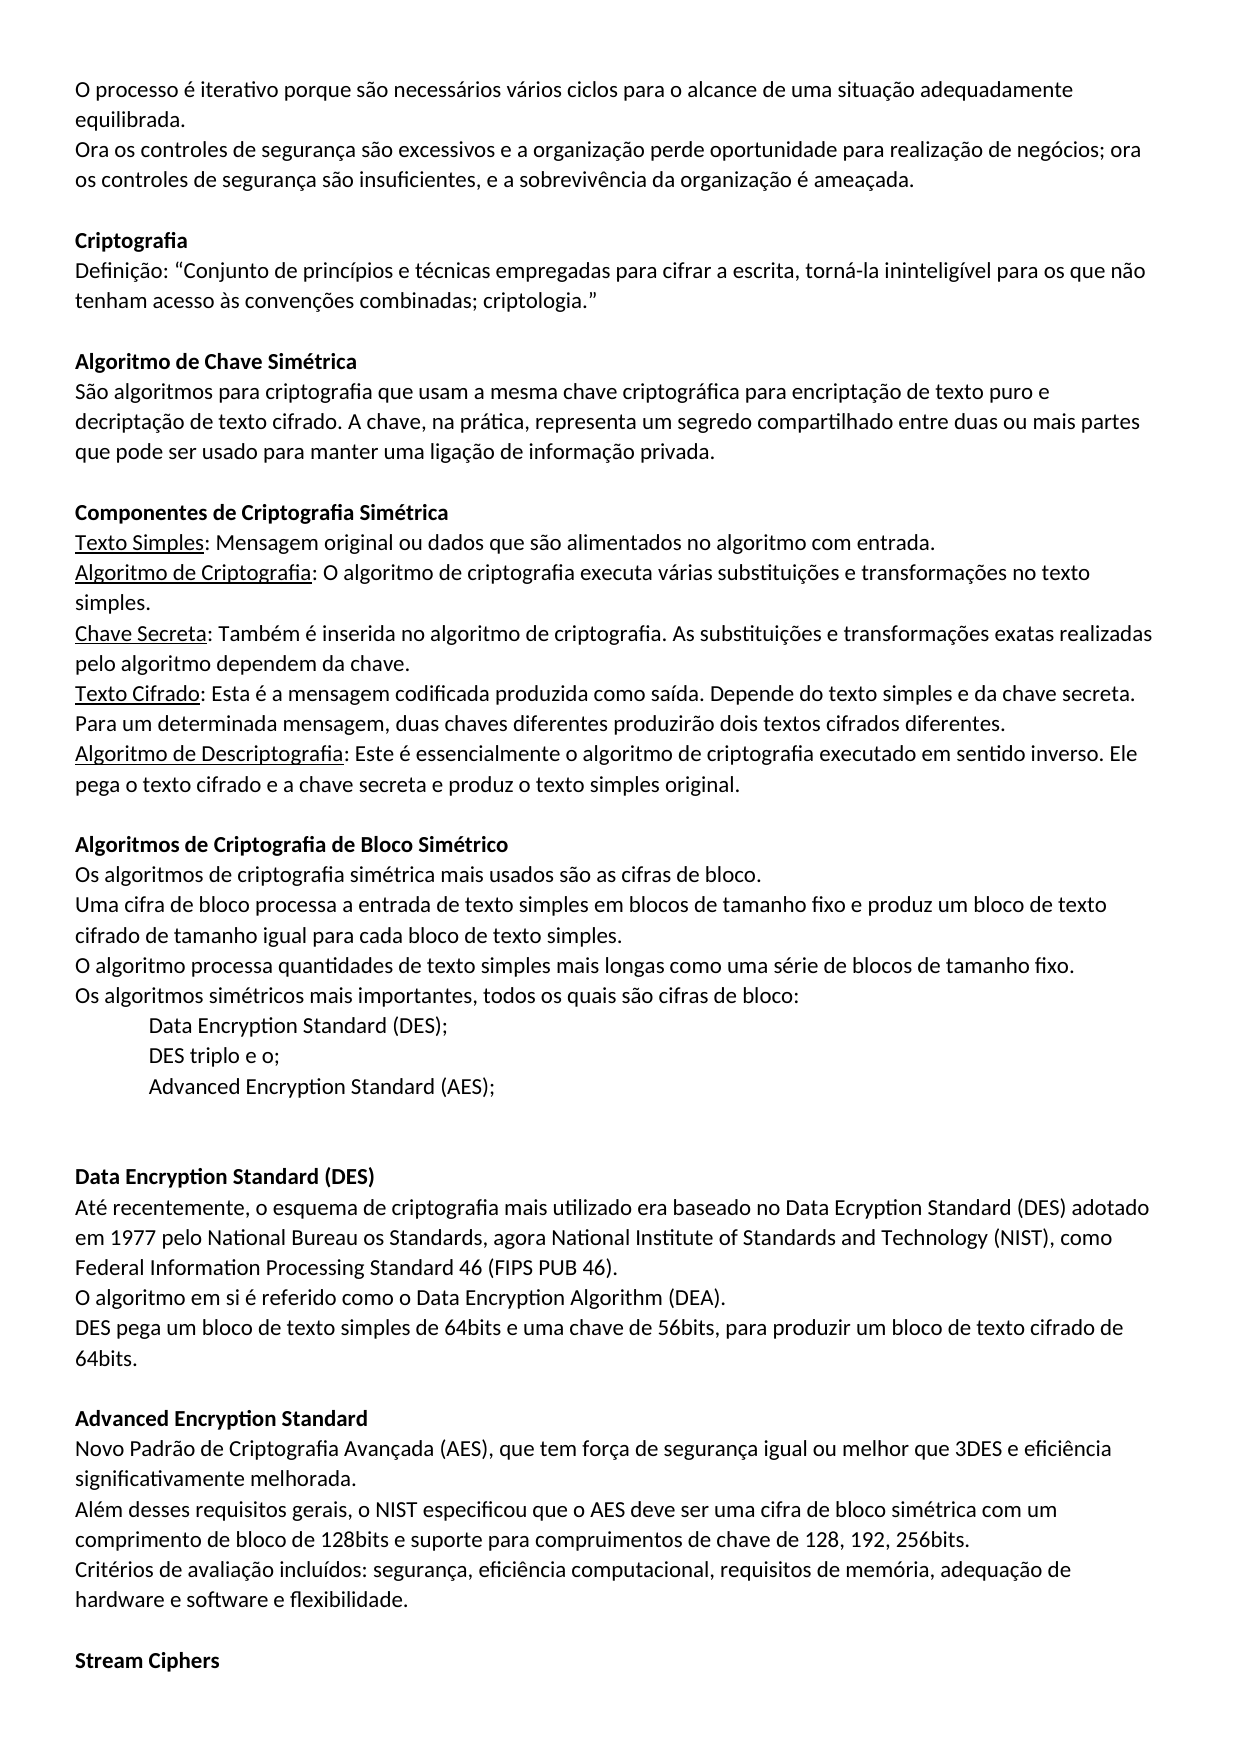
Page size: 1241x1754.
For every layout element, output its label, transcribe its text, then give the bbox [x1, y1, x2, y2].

text Advanced Encryption Standard [75, 1132, 1165, 1160]
text Além desses requisitos gerais, o NIST especificou que o AES deve ser uma cifra de bloco simétrica com um comprimento de bloco de 128bits e suporte para compruimentos de chave de 128, 192, 256bits. [75, 1223, 1165, 1281]
text Critérios de avaliação incluídos: segurança, eficiência computacional, requisitos de memória, adequação de hardware e software e flexibilidade. [75, 1283, 1165, 1342]
text DES pega um bloco de texto simples de 64bits e uma chave de 56bits, para produzir um bloco de texto cifrado de 64bits. [75, 1042, 1165, 1100]
text Algoritmo de Descriptografia: Este é essencialmente o algoritmo de criptografia executado em sentido inverso. Ele pega o texto cifrado e a chave secreta e produz o texto simples original. [75, 468, 1165, 526]
text Uma cifra de fluxo processa os elementos de entrada continuamente, produzindo um elemento de saída de cada vez, à medida que avança. [75, 1464, 1165, 1523]
text Texto Cifrado: Esta é a mensagem codificada produzida como saída. Depende do texto simples e da chave secreta. Para um determinada mensagem, duas chaves diferentes produzirão dois textos cifrados diferentes. [75, 407, 1165, 466]
text Criptografia de Chave Pública [75, 1616, 1165, 1644]
text Advanced Encryption Standard (AES); [75, 800, 1165, 828]
text Embora as cifras de bloco sejam muito mais comuns, há certas aplicações nas quais uma cifra de fluxo é mais apropriada. [75, 1525, 1165, 1583]
text Uma cifra de bloco processa a entrada de texto simples em blocos de tamanho fixo e produz um bloco de texto cifrado de tamanho igual para cada bloco de texto simples. [75, 619, 1165, 677]
text Os algoritmos simétricos mais importantes, todos os quais são cifras de bloco: [75, 709, 1165, 737]
text Componentes de Criptografia Simétrica [75, 226, 1165, 254]
text Data Encryption Standard (DES); [75, 739, 1165, 768]
text Até recentemente, o esquema de criptografia mais utilizado era baseado no Data Ecryption Standard (DES) adotado em 1977 pelo National Bureau os Standards, agora National Institute of Standards and Technology (NIST), como Federal Information Processing Standard 46 (FIPS PUB 46). [75, 921, 1165, 1009]
text Stream Ciphers [75, 1374, 1165, 1402]
text Algoritmo de Criptografia: O algoritmo de criptografia executa várias substituições e transformações no texto simples. [75, 286, 1165, 345]
text Os algoritmos de criptografia simétrica mais usados são as cifras de bloco. [75, 588, 1165, 617]
text Data Encryption Standard (DES) [75, 891, 1165, 919]
text Chave Secreta: Também é inserida no algoritmo de criptografia. As substituições e transformações exatas realizadas pelo algoritmo dependem da chave. [75, 347, 1165, 405]
text Algoritmos de Criptografia de Bloco Simétrico [75, 558, 1165, 586]
text São algoritmos para criptografia que usam a mesma chave criptográfica para encriptação de texto puro e decriptação de texto cifrado. A chave, na prática, representa um segredo compartilhado entre duas ou mais partes que pode ser usado para manter uma ligação de informação privada. [75, 105, 1165, 194]
text O algoritmo processa quantidades de texto simples mais longas como uma série de blocos de tamanho fixo. [75, 679, 1165, 707]
text Algoritmo de Chave Simétrica [75, 75, 1165, 103]
text Uma cifra de bloco processa a entrada de um bloco de elementos por vez, produzindo um bloco de saída para cada bloco de entrada. [75, 1404, 1165, 1462]
text DES triplo e o; [75, 770, 1165, 798]
text Texto Simples: Mensagem original ou dados que são alimentados no algoritmo com entrada. [75, 256, 1165, 284]
text O algoritmo em si é referido como o Data Encryption Algorithm (DEA). [75, 1011, 1165, 1039]
text Novo Padrão de Criptografia Avançada (AES), que tem força de segurança igual ou melhor que 3DES e eficiência significativamente melhorada. [75, 1162, 1165, 1221]
